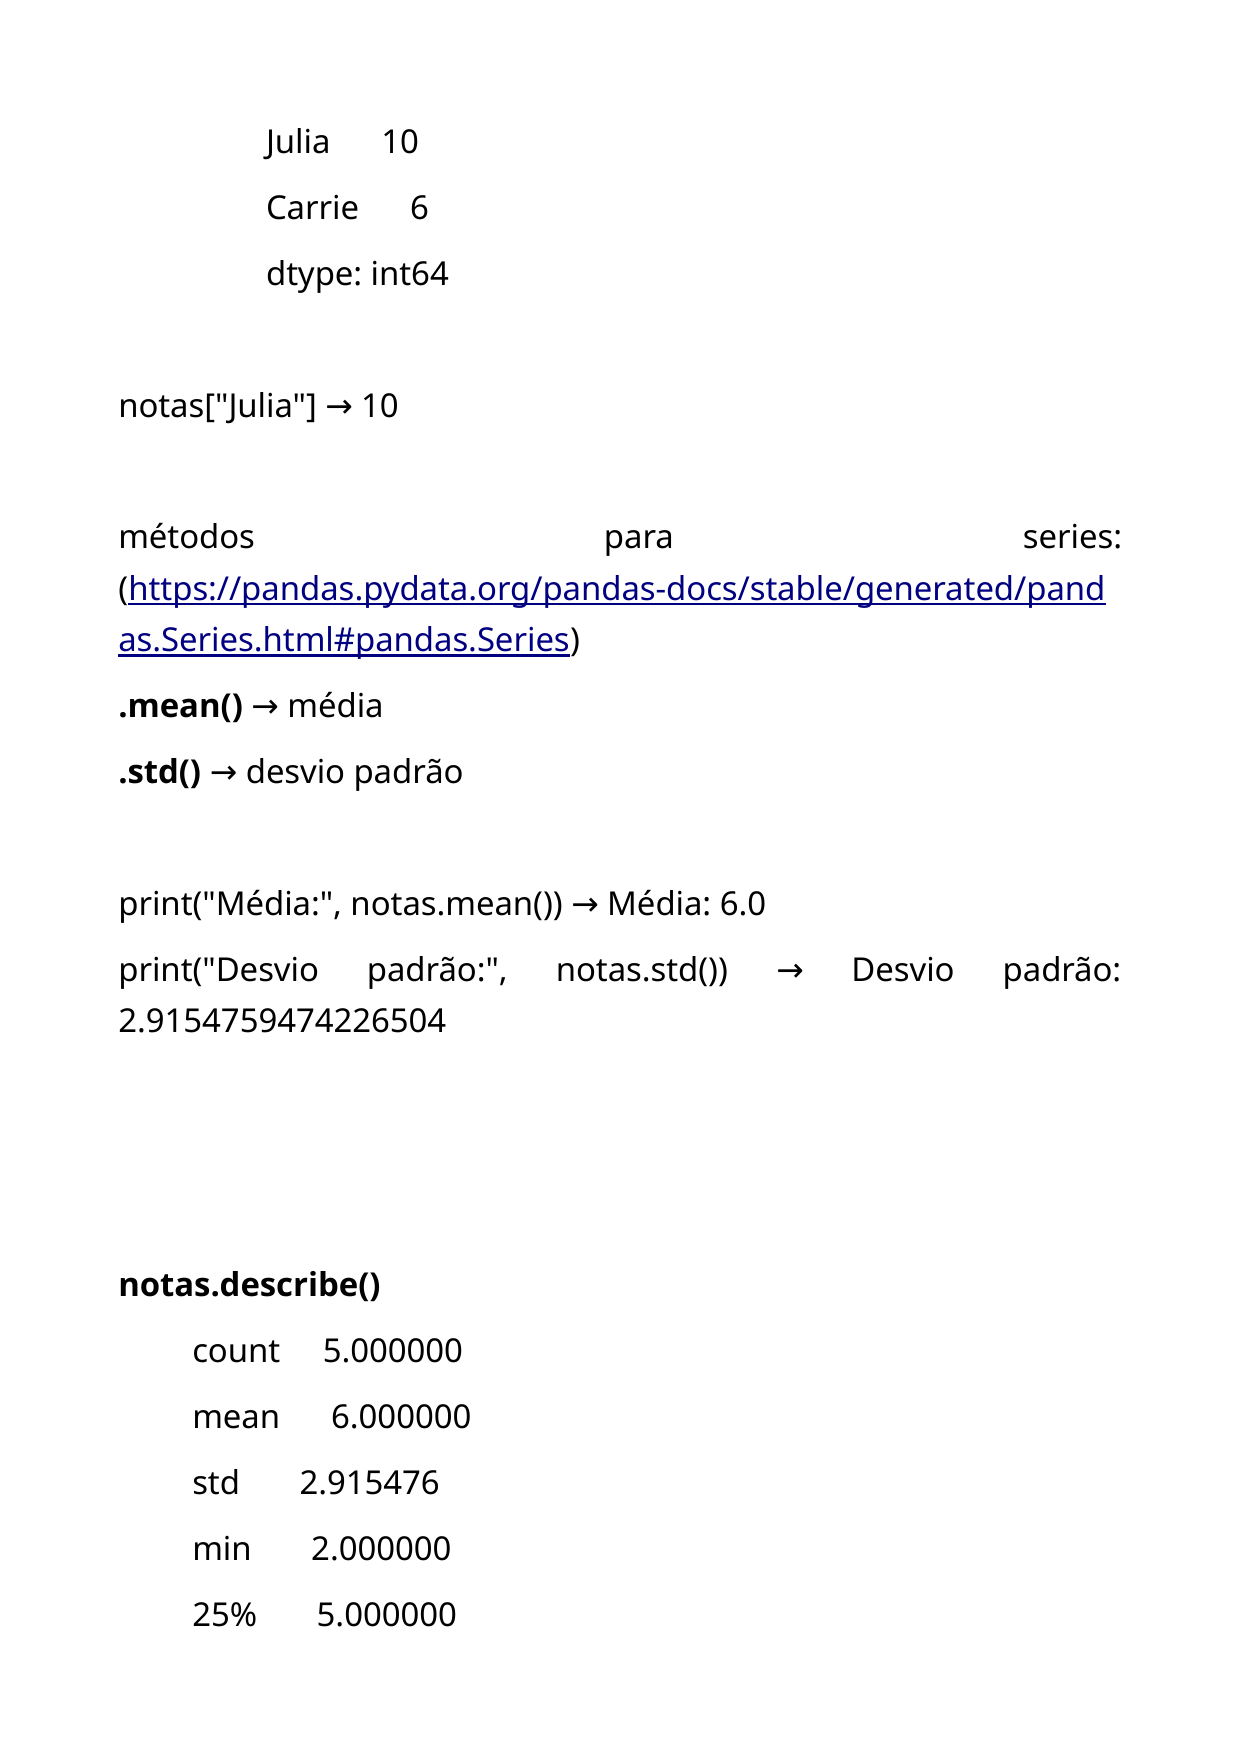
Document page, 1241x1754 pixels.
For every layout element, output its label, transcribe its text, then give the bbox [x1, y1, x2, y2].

text notas["Julia"] → 10 [118, 382, 1122, 427]
text print("Desvio padrão:", notas.std()) → Desvio padrão: 2.9154759474226504 [118, 946, 1122, 1042]
text métodos para series: (https://pandas.pydata.org/pandas-docs/stable/generated/pandas.Series.html#pandas.Series) [118, 514, 1122, 661]
text 25% 5.000000 [192, 1591, 1122, 1636]
text min 2.000000 [192, 1525, 1122, 1570]
text .mean() → média [118, 682, 1122, 727]
text print("Média:", notas.mean()) → Média: 6.0 [118, 880, 1122, 925]
text std 2.915476 [192, 1459, 1122, 1504]
text .std() → desvio padrão [118, 748, 1122, 793]
text mean 6.000000 [192, 1393, 1122, 1438]
text Julia 10 [266, 118, 1122, 163]
text count 5.000000 [192, 1327, 1122, 1372]
text notas.describe() [118, 1261, 1122, 1306]
text dtype: int64 [266, 250, 1122, 295]
text Carrie 6 [266, 184, 1122, 229]
